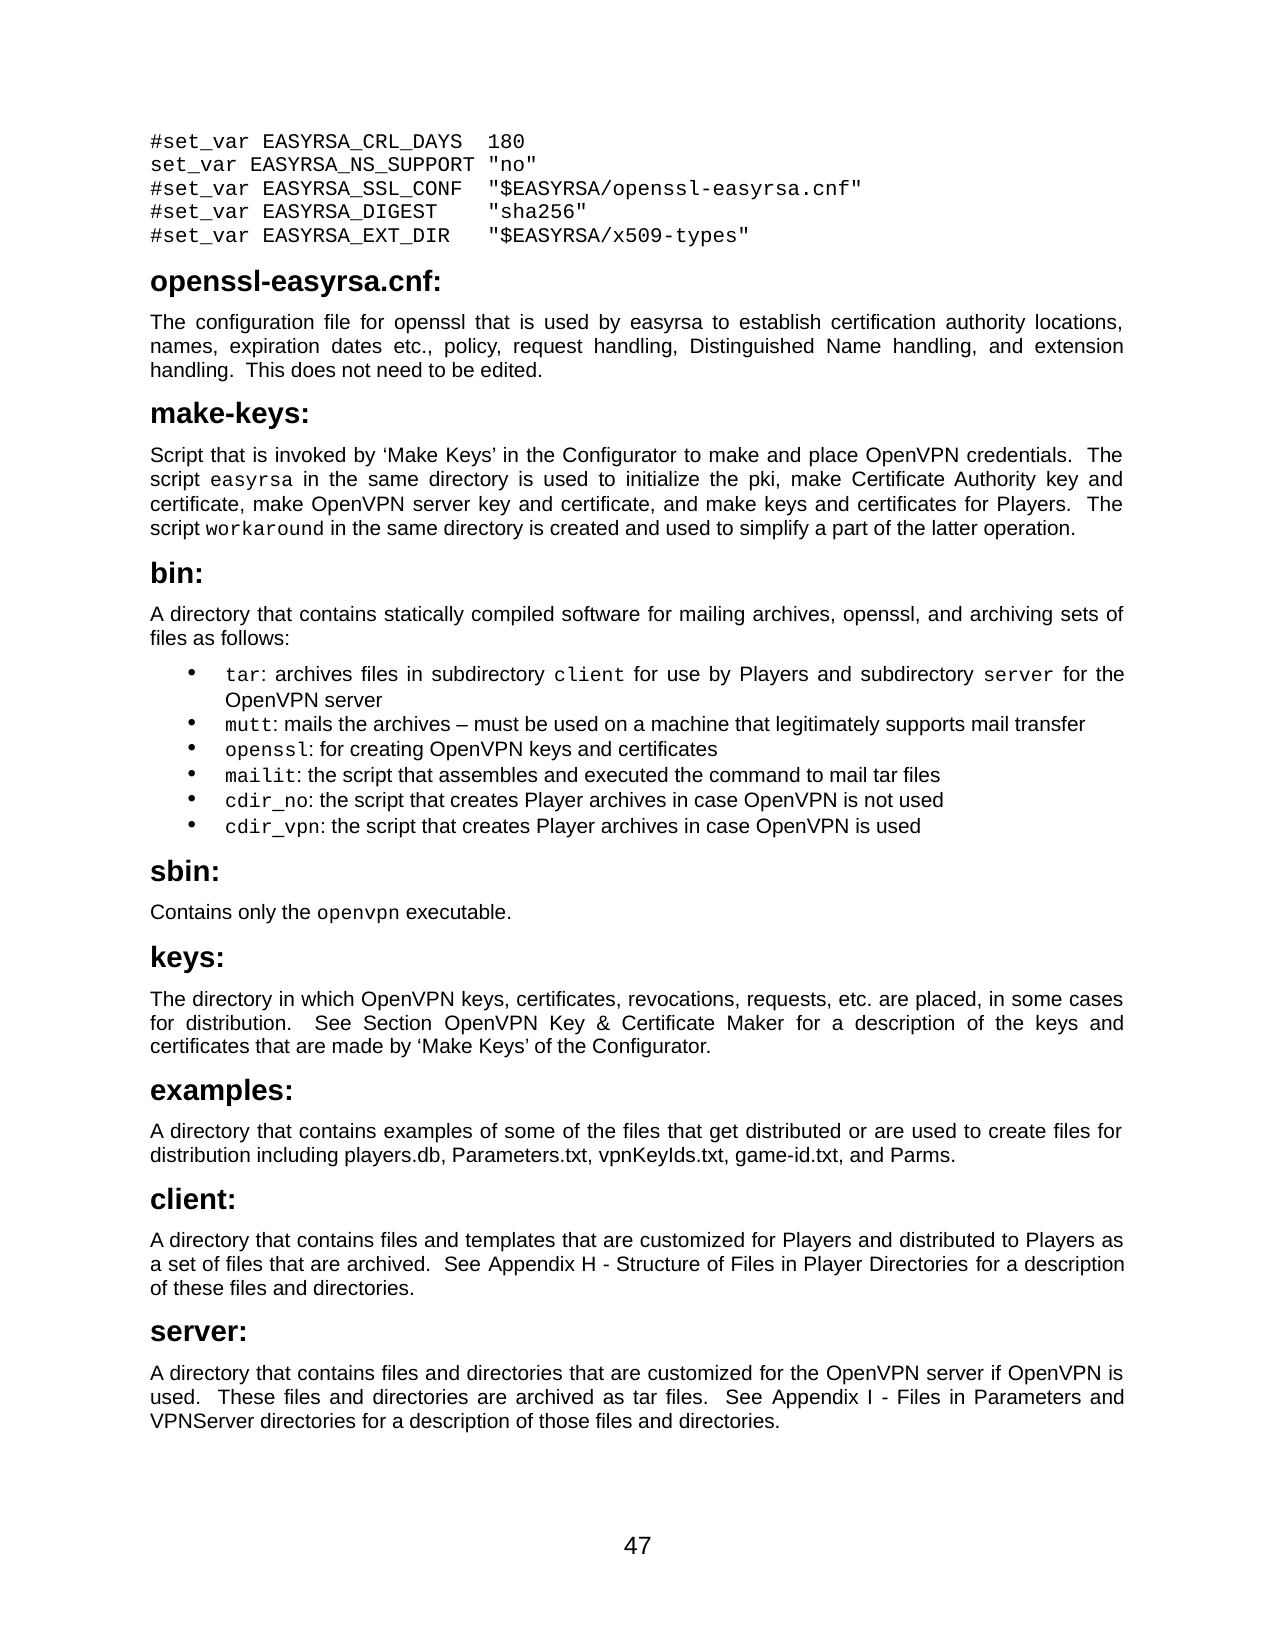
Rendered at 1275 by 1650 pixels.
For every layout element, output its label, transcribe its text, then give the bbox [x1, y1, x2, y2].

text #set_var EASYRSA_EXT_DIR "$EASYRSA/x509-types" [150, 225, 1125, 249]
text A directory that contains statically compiled software for mailing archives, openssl, and archiving sets of files as follows: [150, 602, 1125, 650]
text set_var EASYRSA_NS_SUPPORT "no" [150, 154, 1125, 178]
subtitle bin: [150, 556, 1125, 590]
list cdir_no: the script that creates Player archives in case OpenVPN is not used [187, 788, 1125, 814]
subtitle server: [150, 1314, 1125, 1348]
subtitle make-keys: [150, 396, 1125, 430]
subtitle keys: [150, 940, 1125, 974]
list mutt: mails the archives – must be used on a machine that legitimately supports mail transfer [187, 712, 1125, 737]
text A directory that contains examples of some of the files that get distributed or are used to create files for distribution including players.db, Parameters.txt, vpnKeyIds.txt, game-id.txt, and Parms. [150, 1119, 1125, 1167]
subtitle client: [150, 1182, 1125, 1215]
text The configuration file for openssl that is used by easyrsa to establish certification authority locations, names, expiration dates etc., policy, request handling, Distinguished Name handling, and extension handling. This does not need to be edited. [150, 310, 1125, 382]
subtitle openssl-easyrsa.cnf: [150, 263, 1125, 297]
list openssl: for creating OpenVPN keys and certificates [187, 737, 1125, 763]
text #set_var EASYRSA_DIGEST "sha256" [150, 202, 1125, 225]
text Script that is invoked by ‘Make Keys’ in the Configurator to make and place OpenVPN credentials. The script easyrsa in the same directory is used to initialize the pki, make Certificate Authority key and certificate, make OpenVPN server key and certificate, and make keys and certificates for Players. The script workaround in the same directory is created and used to simplify a part of the latter operation. [150, 442, 1125, 541]
text Contains only the openvpn executable. [150, 900, 1125, 926]
text The directory in which OpenVPN keys, certificates, revocations, requests, etc. are placed, in some cases for distribution. See Section OpenVPN Key & Certificate Maker for a description of the keys and certificates that are made by ‘Make Keys’ of the Configurator. [150, 986, 1125, 1058]
text A directory that contains files and templates that are customized for Players and distributed to Players as a set of files that are archived. See Appendix H - Structure of Files in Player Directories for a description of these files and directories. [150, 1228, 1125, 1300]
text #set_var EASYRSA_CRL_DAYS 180 [150, 131, 1125, 154]
list tar: archives files in subdirectory client for use by Players and subdirectory server for the OpenVPN server [187, 662, 1125, 712]
subtitle examples: [150, 1073, 1125, 1107]
subtitle sbin: [150, 854, 1125, 887]
text #set_var EASYRSA_SSL_CONF "$EASYRSA/openssl-easyrsa.cnf" [150, 178, 1125, 202]
list cdir_vpn: the script that creates Player archives in case OpenVPN is used [187, 814, 1125, 839]
list mailit: the script that assembles and executed the command to mail tar files [187, 763, 1125, 788]
text A directory that contains files and directories that are customized for the OpenVPN server if OpenVPN is used. These files and directories are archived as tar files. See Appendix I - Files in Parameters and VPNServer directories for a description of those files and directories. [150, 1361, 1125, 1432]
